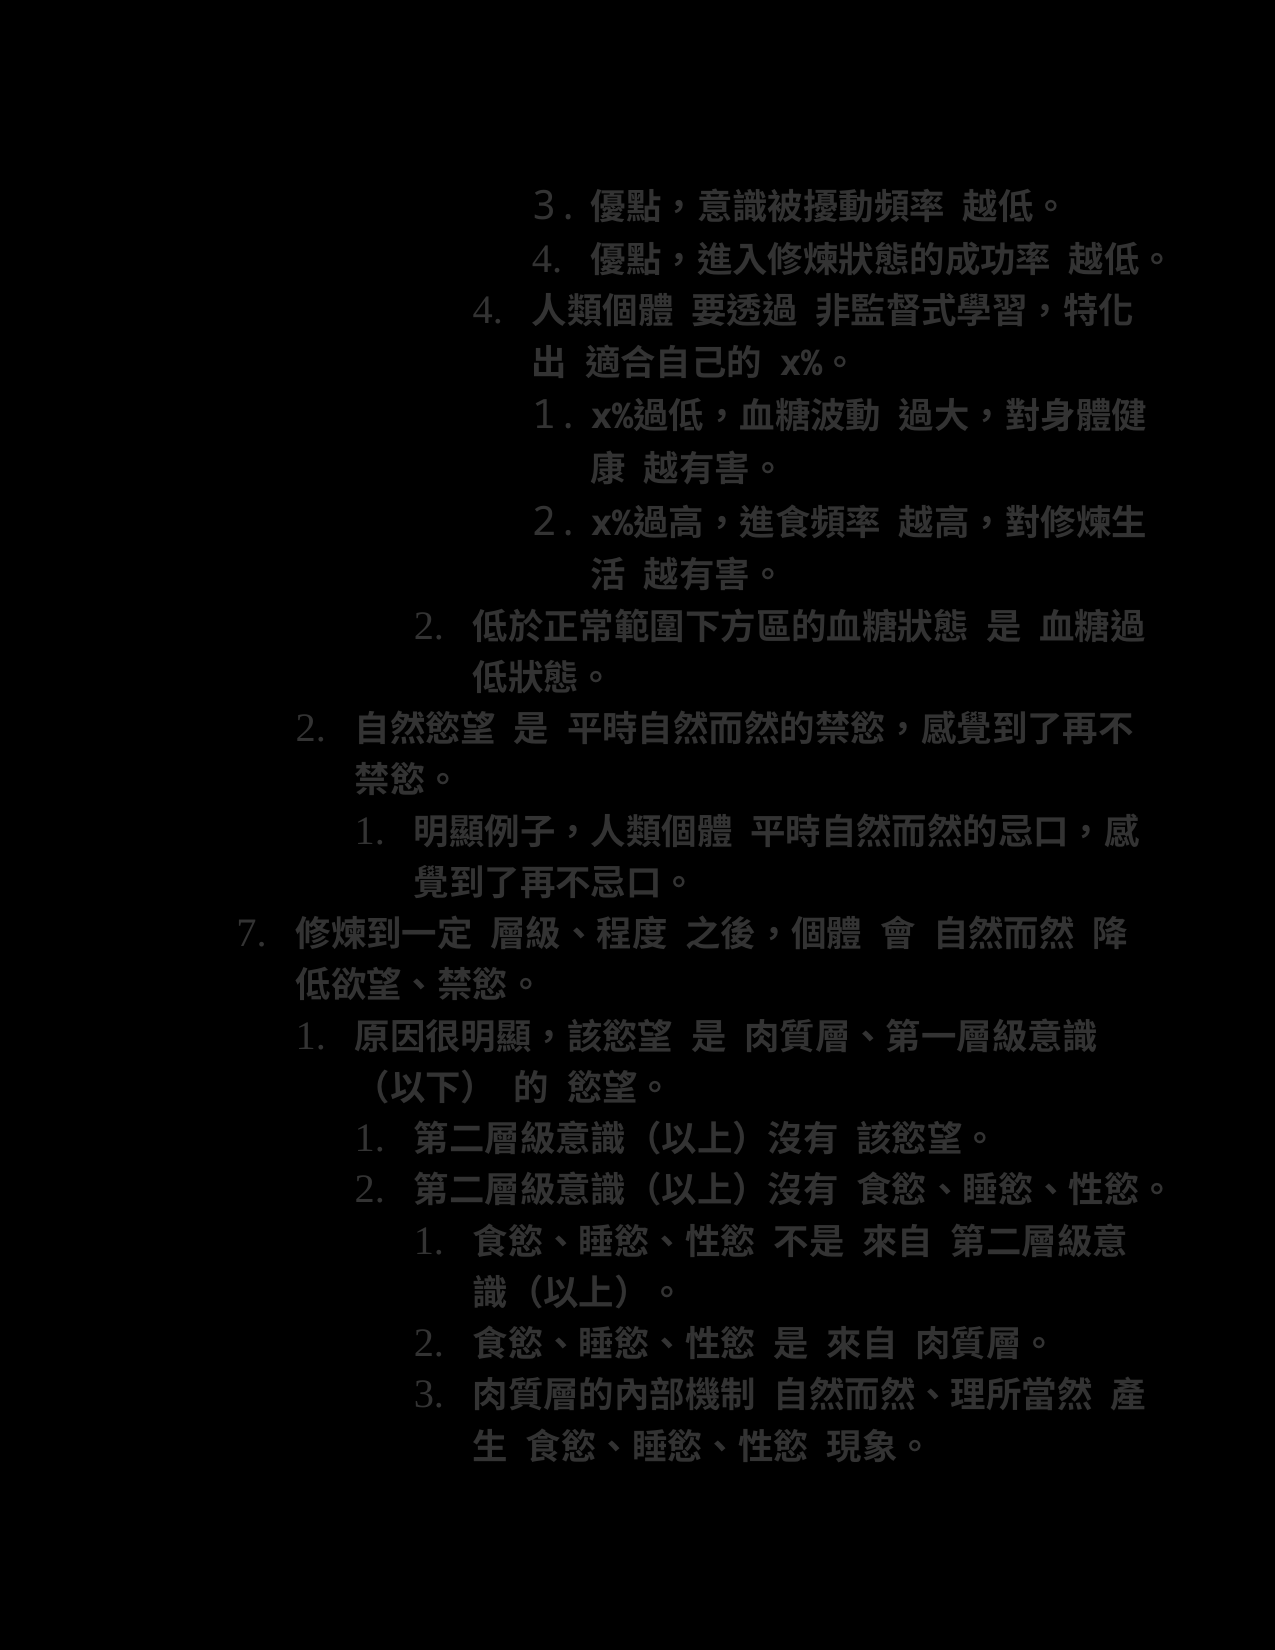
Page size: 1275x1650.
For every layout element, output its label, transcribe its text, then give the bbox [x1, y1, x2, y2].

list x%過高，進食頻率 越高，對修煉生活 越有害。 [532, 492, 1157, 598]
list 人類個體 要透過 非監督式學習，特化出 適合自己的 x%。 [472, 283, 1157, 385]
list 食慾、睡慾、性慾 是 來自 肉質層。 [413, 1316, 1157, 1367]
list 肉質層的內部機制 自然而然、理所當然 產生 食慾、睡慾、性慾 現象。 [413, 1367, 1157, 1469]
list 食慾、睡慾、性慾 不是 來自 第二層級意識（以上）。 [413, 1213, 1157, 1316]
list x%過低，血糖波動 過大，對身體健康 越有害。 [532, 385, 1157, 492]
list 明顯例子，人類個體 平時自然而然的忌口，感覺到了再不忌口。 [354, 803, 1157, 906]
list 優點，意識被擾動頻率 越低。 [532, 176, 1157, 231]
list 優點，進入修煉狀態的成功率 越低。 [532, 231, 1157, 283]
list 第二層級意識（以上）沒有 該慾望。 [354, 1111, 1157, 1162]
list 自然慾望 是 平時自然而然的禁慾，感覺到了再不禁慾。 [295, 701, 1157, 803]
list 修煉到一定 層級、程度 之後，個體 會 自然而然 降低欲望、禁慾。 [236, 906, 1157, 1008]
list 原因很明顯，該慾望 是 肉質層、第一層級意識（以下） 的 慾望。 [295, 1008, 1157, 1111]
list 第二層級意識（以上）沒有 食慾、睡慾、性慾。 [354, 1162, 1157, 1213]
list 低於正常範圍下方區的血糖狀態 是 血糖過低狀態。 [413, 598, 1157, 701]
